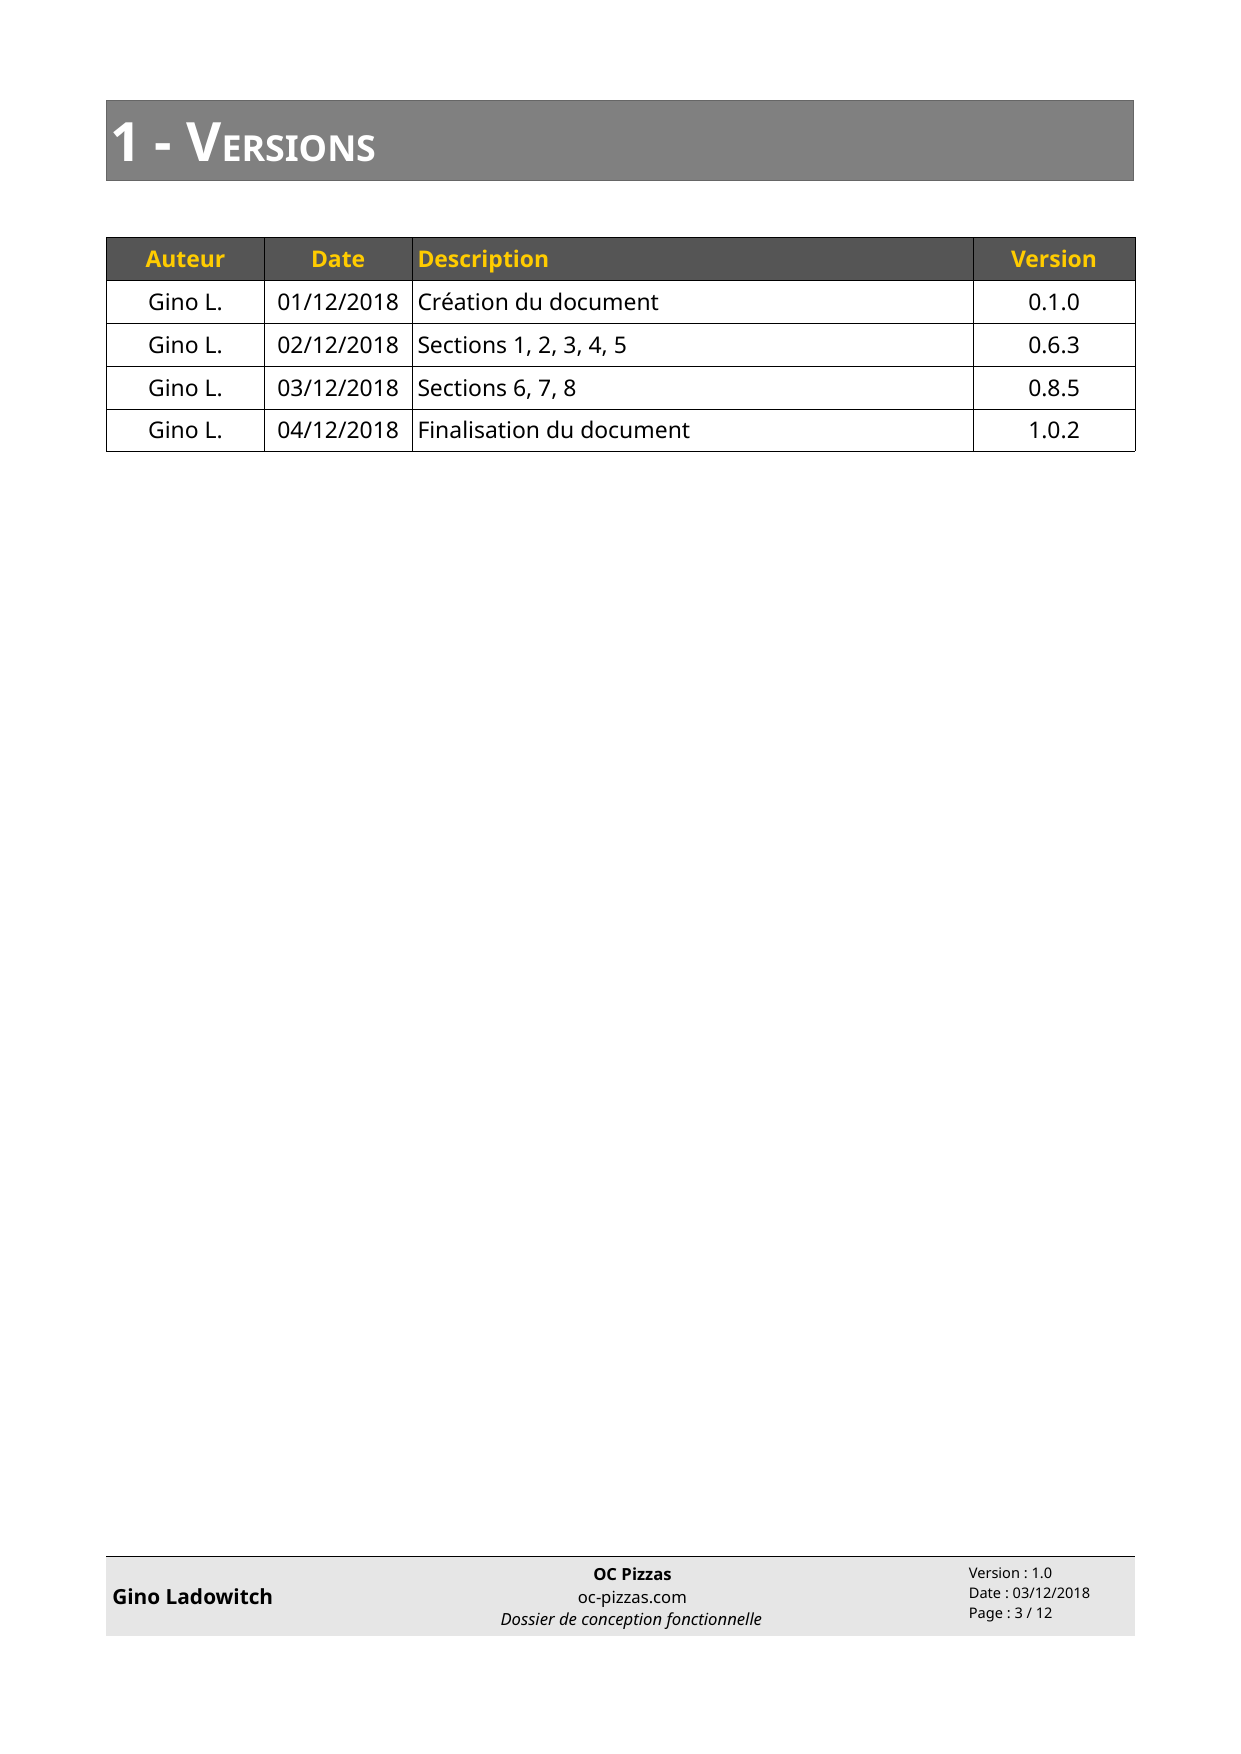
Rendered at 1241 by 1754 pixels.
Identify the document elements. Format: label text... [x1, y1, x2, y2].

table_cell 01/12/2018 [265, 281, 412, 323]
table_cell 1.0.2 [974, 410, 1135, 451]
table_cell Finalisation du document [413, 410, 973, 451]
table_cell 03/12/2018 [265, 367, 412, 408]
table_header Version [974, 238, 1135, 280]
table_cell Gino L. [107, 410, 264, 451]
table_cell 04/12/2018 [265, 410, 412, 451]
table_header Description [413, 238, 973, 280]
table_header Auteur [107, 238, 264, 280]
table_cell 02/12/2018 [265, 324, 412, 366]
table_cell 0.6.3 [974, 324, 1135, 366]
table_cell Sections 1, 2, 3, 4, 5 [413, 324, 973, 366]
subtitle Versions [107, 101, 1133, 180]
table_cell Gino L. [107, 281, 264, 323]
table_header Date [265, 238, 412, 280]
table_cell 0.8.5 [974, 367, 1135, 408]
table_cell Sections 6, 7, 8 [413, 367, 973, 408]
table_cell Création du document [413, 281, 973, 323]
table_cell Gino L. [107, 324, 264, 366]
table_cell Gino L. [107, 367, 264, 408]
table_cell 0.1.0 [974, 281, 1135, 323]
